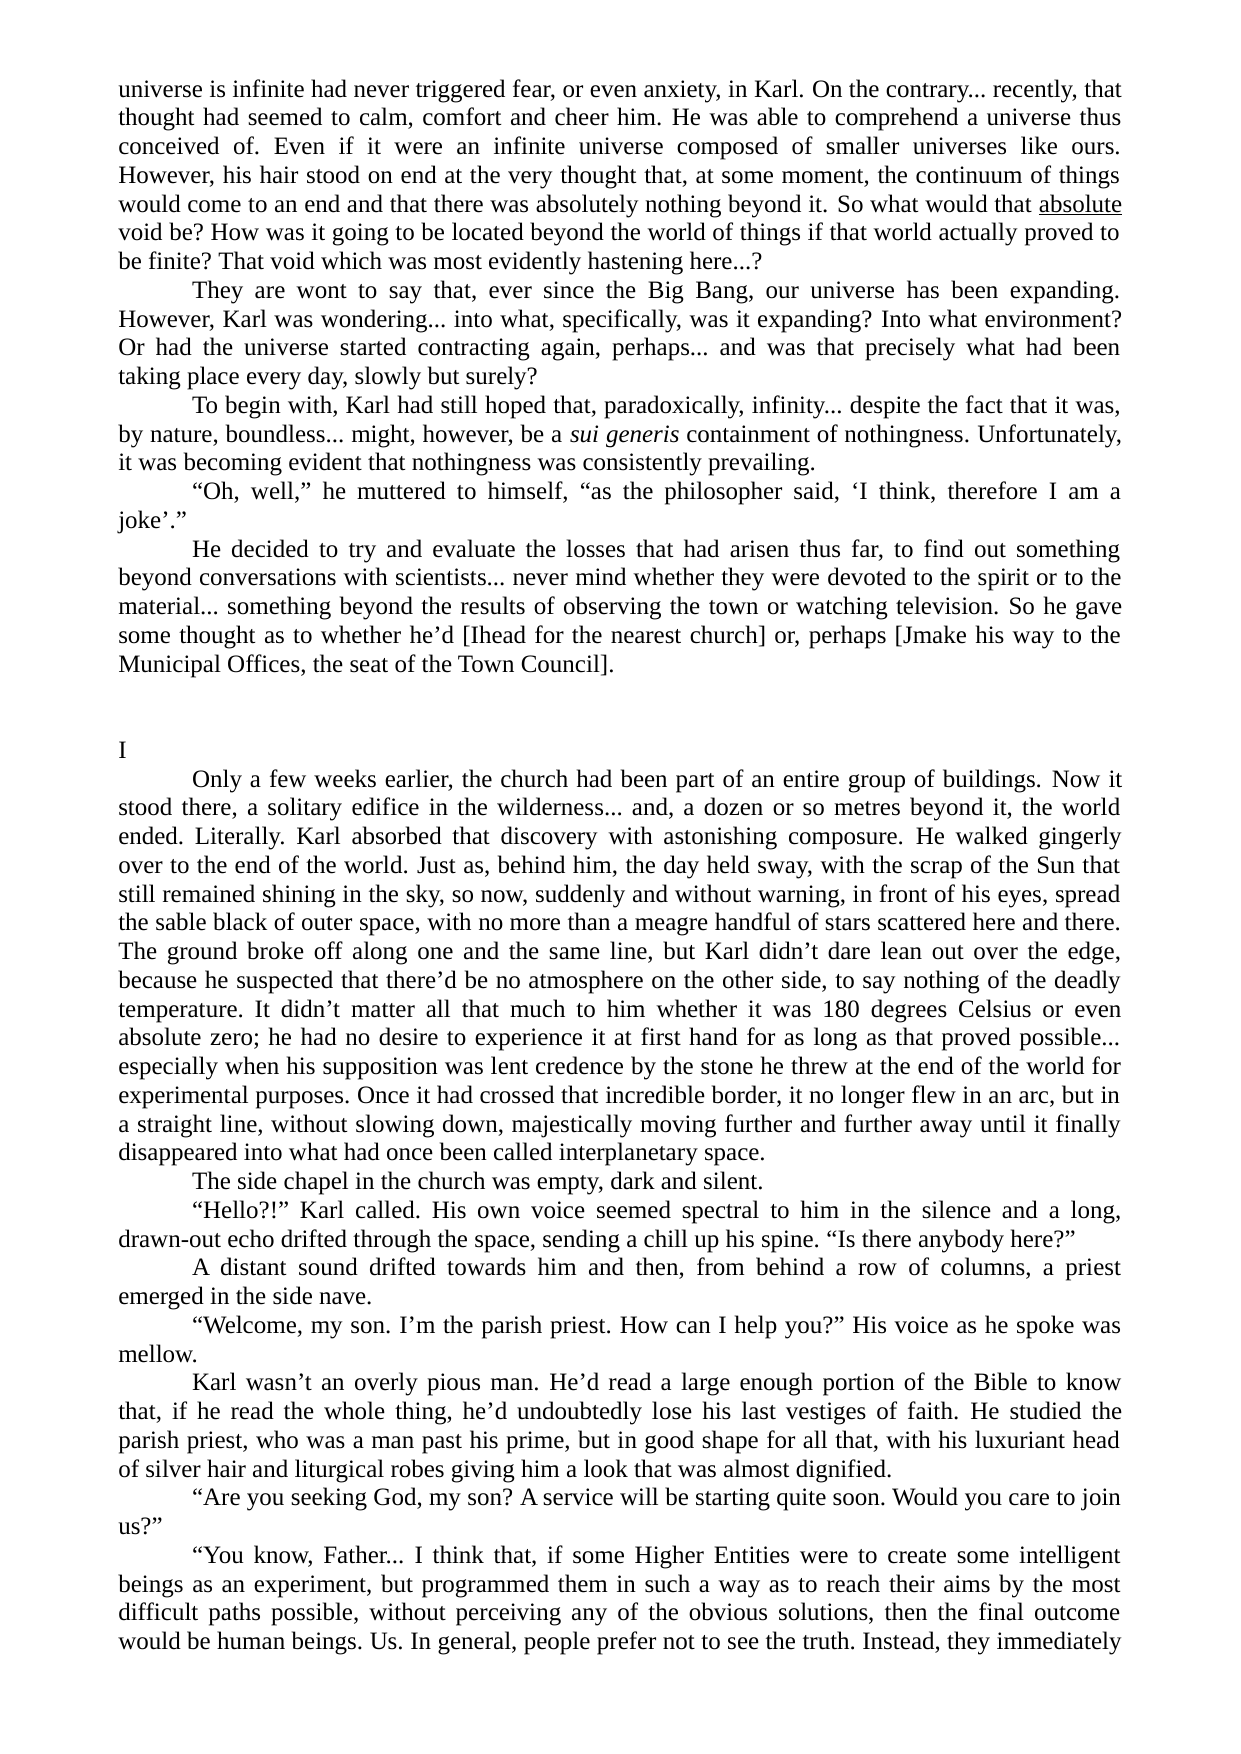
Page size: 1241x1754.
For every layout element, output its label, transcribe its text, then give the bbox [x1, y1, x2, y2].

text To begin with, Karl had still hoped that, paradoxically, infinity... despite the fact that it was, by nature, boundless... might, however, be a sui generis containment of nothingness. Unfortunately, it was becoming evident that nothingness was consistently prevailing. [118, 390, 1122, 476]
text They are wont to say that, ever since the Big Bang, our universe has been expanding. However, Karl was wondering... into what, specifically, was it expanding? Into what environment? Or had the universe started contracting again, perhaps... and was that precisely what had been taking place every day, slowly but surely? [118, 275, 1122, 390]
text “You know, Father... I think that, if some Higher Entities were to create some intelligent beings as an experiment, but programmed them in such a way as to reach their aims by the most difficult paths possible, without perceiving any of the obvious solutions, then the final outcome would be human beings. Us. In general, people prefer not to see the truth. Instead, they immediately [118, 1540, 1122, 1655]
text A distant sound drifted towards him and then, from behind a row of columns, a priest emerged in the side nave. [118, 1252, 1122, 1310]
text “Welcome, my son. I’m the parish priest. How can I help you?” His voice as he spoke was mellow. [118, 1310, 1122, 1367]
text Karl wasn’t an overly pious man. He’d read a large enough portion of the Bible to know that, if he read the whole thing, he’d undoubtedly lose his last vestiges of faith. He studied the parish priest, who was a man past his prime, but in good shape for all that, with his luxuriant head of silver hair and liturgical robes giving him a look that was almost dignified. [118, 1367, 1122, 1482]
text I [118, 735, 1122, 764]
text “Are you seeking God, my son? A service will be starting quite soon. Would you care to join us?” [118, 1482, 1122, 1540]
text The side chapel in the church was empty, dark and silent. [118, 1166, 1122, 1195]
text “Oh, well,” he muttered to himself, “as the philosopher said, ‘I think, therefore I am a joke’.” [118, 476, 1122, 534]
text “Hello?!” Karl called. His own voice seemed spectral to him in the silence and a long, drawn-out echo drifted through the space, sending a chill up his spine. “Is there anybody here?” [118, 1195, 1122, 1252]
text He decided to try and evaluate the losses that had arisen thus far, to find out something beyond conversations with scientists... never mind whether they were devoted to the spirit or to the material... something beyond the results of observing the town or watching television. So he gave some thought as to whether he’d [Ihead for the nearest church] or, perhaps [Jmake his way to the Municipal Offices, the seat of the Town Council]. [118, 534, 1122, 677]
text universe is infinite had never triggered fear, or even anxiety, in Karl. On the contrary... recently, that thought had seemed to calm, comfort and cheer him. He was able to comprehend a universe thus conceived of. Even if it were an infinite universe composed of smaller universes like ours. However, his hair stood on end at the very thought that, at some moment, the continuum of things would come to an end and that there was absolutely nothing beyond it. So what would that absolute void be? How was it going to be located beyond the world of things if that world actually proved to be finite? That void which was most evidently hastening here...? [118, 74, 1122, 275]
text Only a few weeks earlier, the church had been part of an entire group of buildings. Now it stood there, a solitary edifice in the wilderness... and, a dozen or so metres beyond it, the world ended. Literally. Karl absorbed that discovery with astonishing composure. He walked gingerly over to the end of the world. Just as, behind him, the day held sway, with the scrap of the Sun that still remained shining in the sky, so now, suddenly and without warning, in front of his eyes, spread the sable black of outer space, with no more than a meagre handful of stars scattered here and there. The ground broke off along one and the same line, but Karl didn’t dare lean out over the edge, because he suspected that there’d be no atmosphere on the other side, to say nothing of the deadly temperature. It didn’t matter all that much to him whether it was 180 degrees Celsius or even absolute zero; he had no desire to experience it at first hand for as long as that proved possible... especially when his supposition was lent credence by the stone he threw at the end of the world for experimental purposes. Once it had crossed that incredible border, it no longer flew in an arc, but in a straight line, without slowing down, majestically moving further and further away until it finally disappeared into what had once been called interplanetary space. [118, 764, 1122, 1166]
